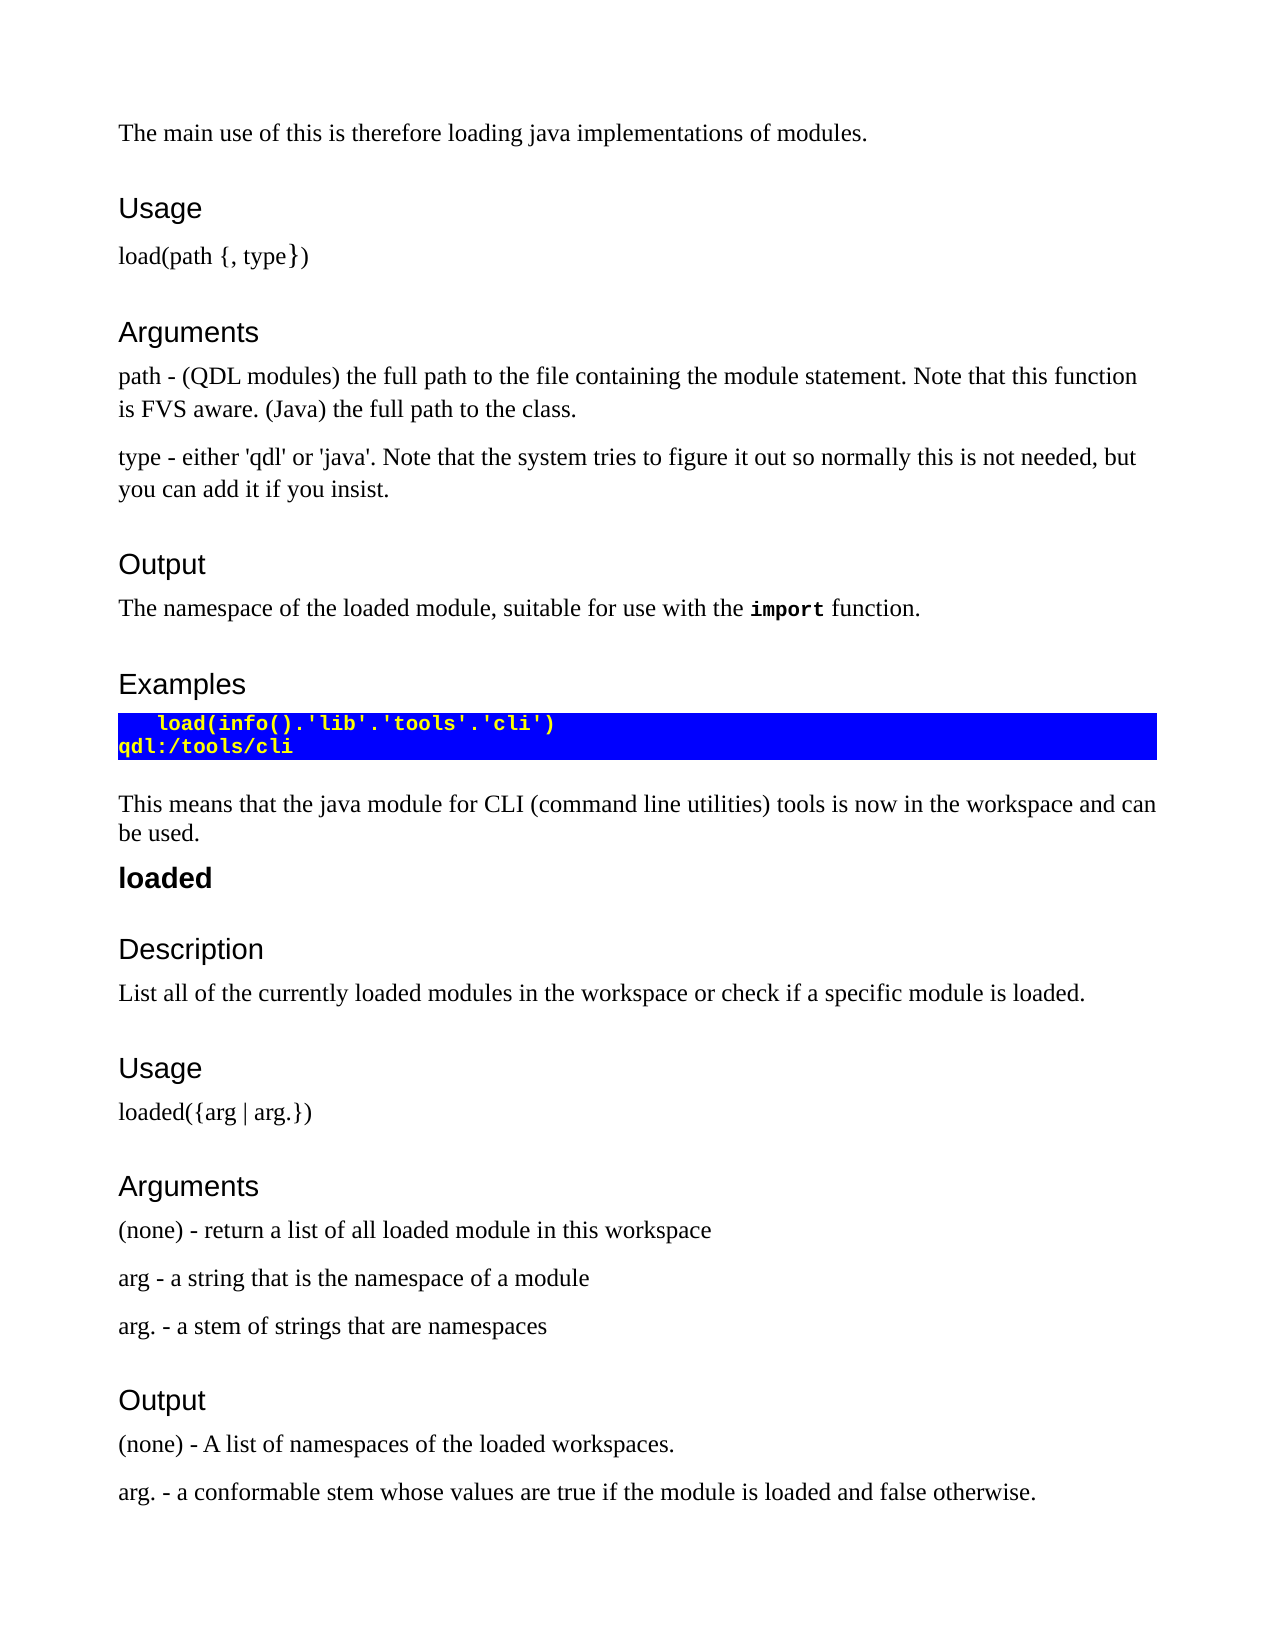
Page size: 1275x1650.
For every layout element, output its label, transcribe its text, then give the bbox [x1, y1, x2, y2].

text qdl:/tools/cli [118, 736, 1157, 760]
subtitle Usage [118, 1051, 1157, 1084]
text arg - a string that is the namespace of a module [118, 1263, 1157, 1292]
text (none) - A list of namespaces of the loaded workspaces. [118, 1429, 1157, 1458]
subtitle loaded [118, 861, 1157, 895]
subtitle Output [118, 1383, 1157, 1417]
text load(path {, type}) [118, 237, 1157, 270]
text arg. - a stem of strings that are namespaces [118, 1311, 1157, 1339]
text (none) - return a list of all loaded module in this workspace [118, 1216, 1157, 1244]
text path - (QDL modules) the full path to the file containing the module statement. Note that this function is FVS aware. (Java) the full path to the class. [118, 361, 1157, 423]
subtitle Usage [118, 191, 1157, 224]
text This means that the java module for CLI (command line utilities) tools is now in the workspace and can be used. [118, 789, 1157, 846]
subtitle Output [118, 547, 1157, 581]
text type - either 'qdl' or 'java'. Note that the system tries to figure it out so normally this is not needed, but you can add it if you insist. [118, 442, 1157, 503]
text load(info().'lib'.'tools'.'cli') [118, 713, 1157, 736]
subtitle Arguments [118, 1169, 1157, 1203]
subtitle Arguments [118, 315, 1157, 348]
subtitle Examples [118, 667, 1157, 700]
text loaded({arg | arg.}) [118, 1097, 1157, 1126]
text The namespace of the loaded module, suitable for use with the import function. [118, 593, 1157, 623]
subtitle Description [118, 932, 1157, 966]
text List all of the currently loaded modules in the workspace or check if a specific module is loaded. [118, 978, 1157, 1007]
text The main use of this is therefore loading java implementations of modules. [118, 118, 1157, 147]
text arg. - a conformable stem whose values are true if the module is loaded and false otherwise. [118, 1477, 1157, 1506]
